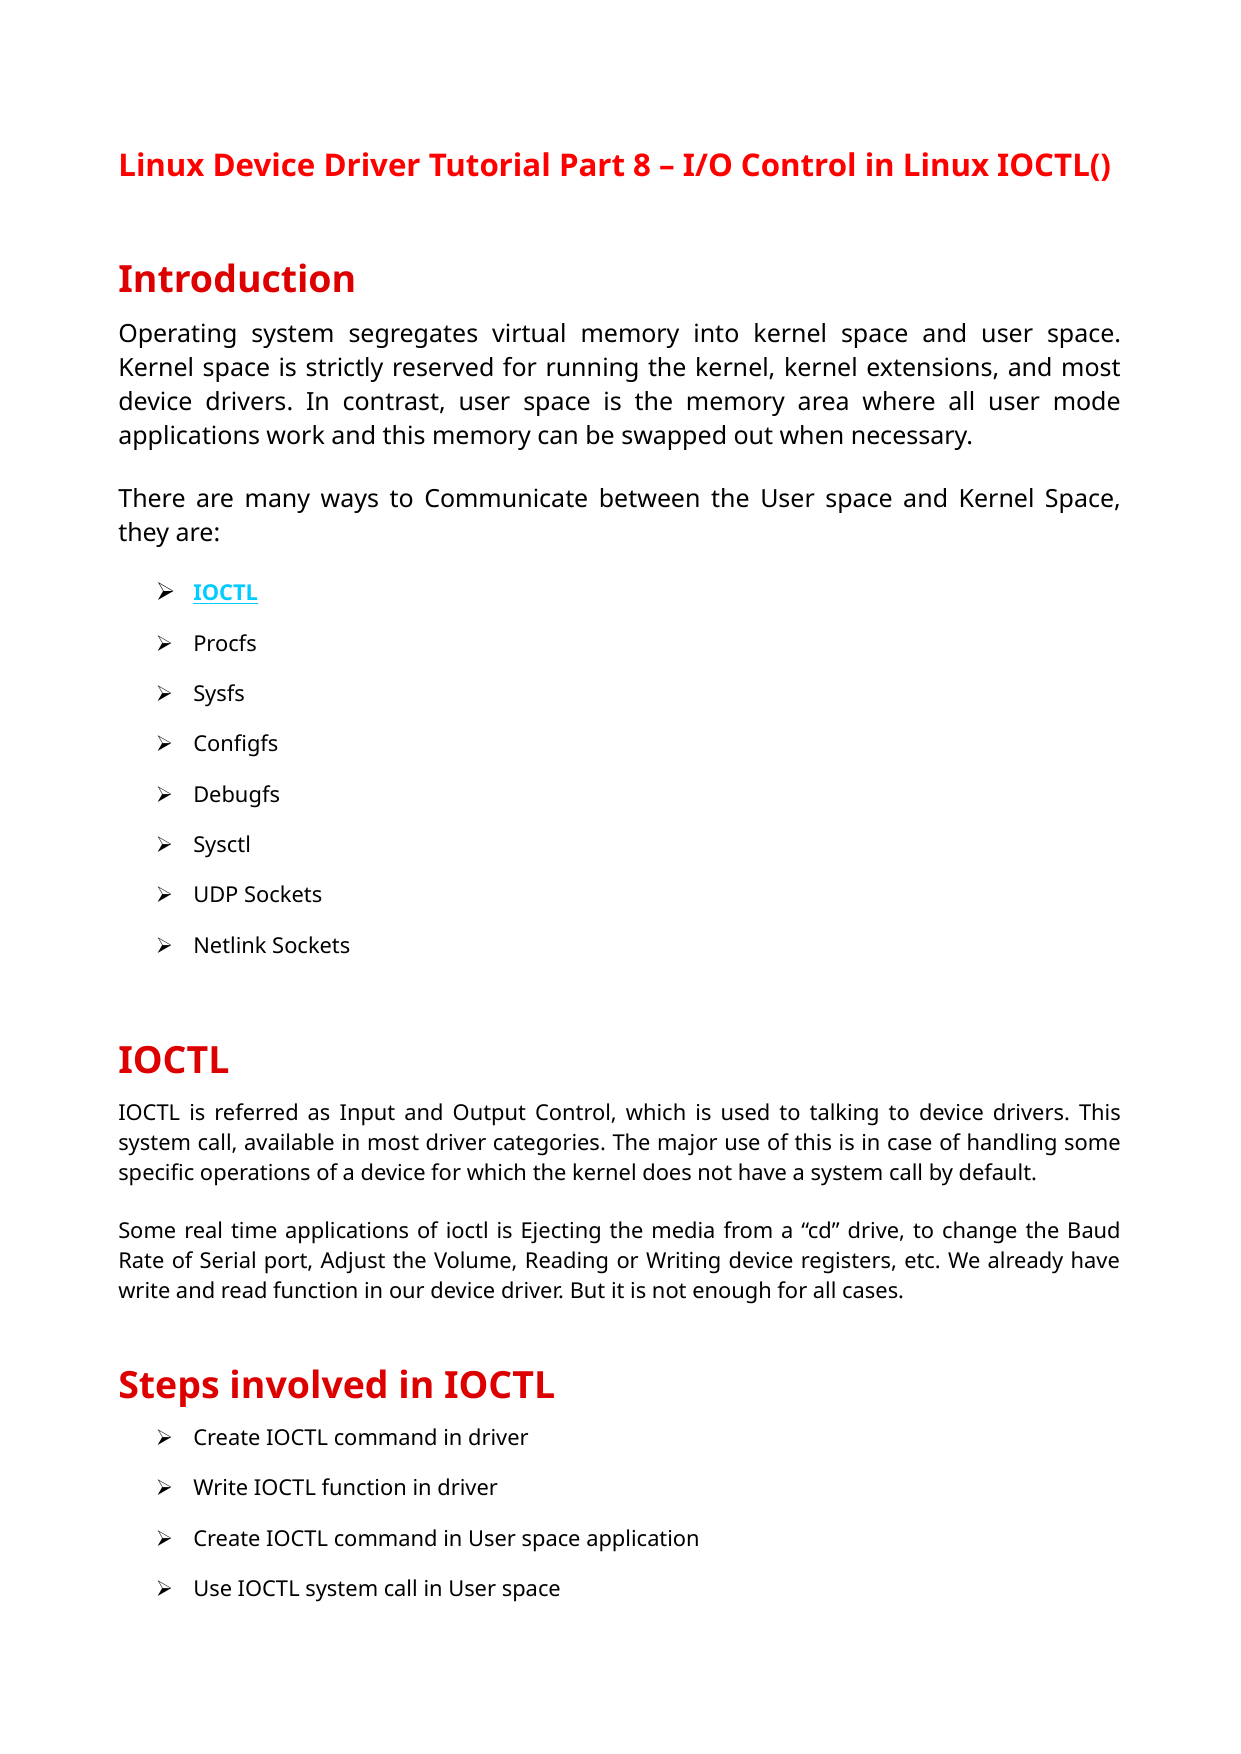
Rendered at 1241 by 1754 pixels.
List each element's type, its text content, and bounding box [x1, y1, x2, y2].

text There are many ways to Communicate between the User space and Kernel Space, they are: [118, 481, 1122, 549]
list Create IOCTL command in User space application [156, 1523, 1122, 1552]
subtitle Linux Device Driver Tutorial Part 8 – I/O Control in Linux IOCTL() [118, 143, 1122, 186]
list IOCTL [156, 577, 1122, 607]
subtitle Steps involved in IOCTL [118, 1358, 1122, 1409]
subtitle IOCTL [118, 1034, 1122, 1085]
text Operating system segregates virtual memory into kernel space and user space. Kernel space is strictly reserved for running the kernel, kernel extensions, and most device drivers. In contrast, user space is the memory area where all user mode applications work and this memory can be swapped out when necessary. [118, 316, 1122, 452]
list Debugfs [156, 779, 1122, 808]
list Sysctl [156, 829, 1122, 859]
list UDP Sockets [156, 879, 1122, 909]
list Create IOCTL command in driver [156, 1422, 1122, 1452]
text IOCTL is referred as Input and Output Control, which is used to talking to device drivers. This system call, available in most driver categories. The major use of this is in case of handling some specific operations of a device for which the kernel does not have a system call by default. [118, 1097, 1122, 1187]
list Procfs [156, 628, 1122, 657]
list Sysfs [156, 678, 1122, 708]
list Configfs [156, 728, 1122, 758]
text Some real time applications of ioctl is Ejecting the media from a “cd” drive, to change the Baud Rate of Serial port, Adjust the Volume, Reading or Writing device registers, etc. We already have write and read function in our device driver. But it is not enough for all cases. [118, 1215, 1122, 1305]
list Netlink Sockets [156, 929, 1122, 959]
list Use IOCTL system call in User space [156, 1573, 1122, 1603]
list Write IOCTL function in driver [156, 1472, 1122, 1502]
subtitle Introduction [118, 252, 1122, 303]
